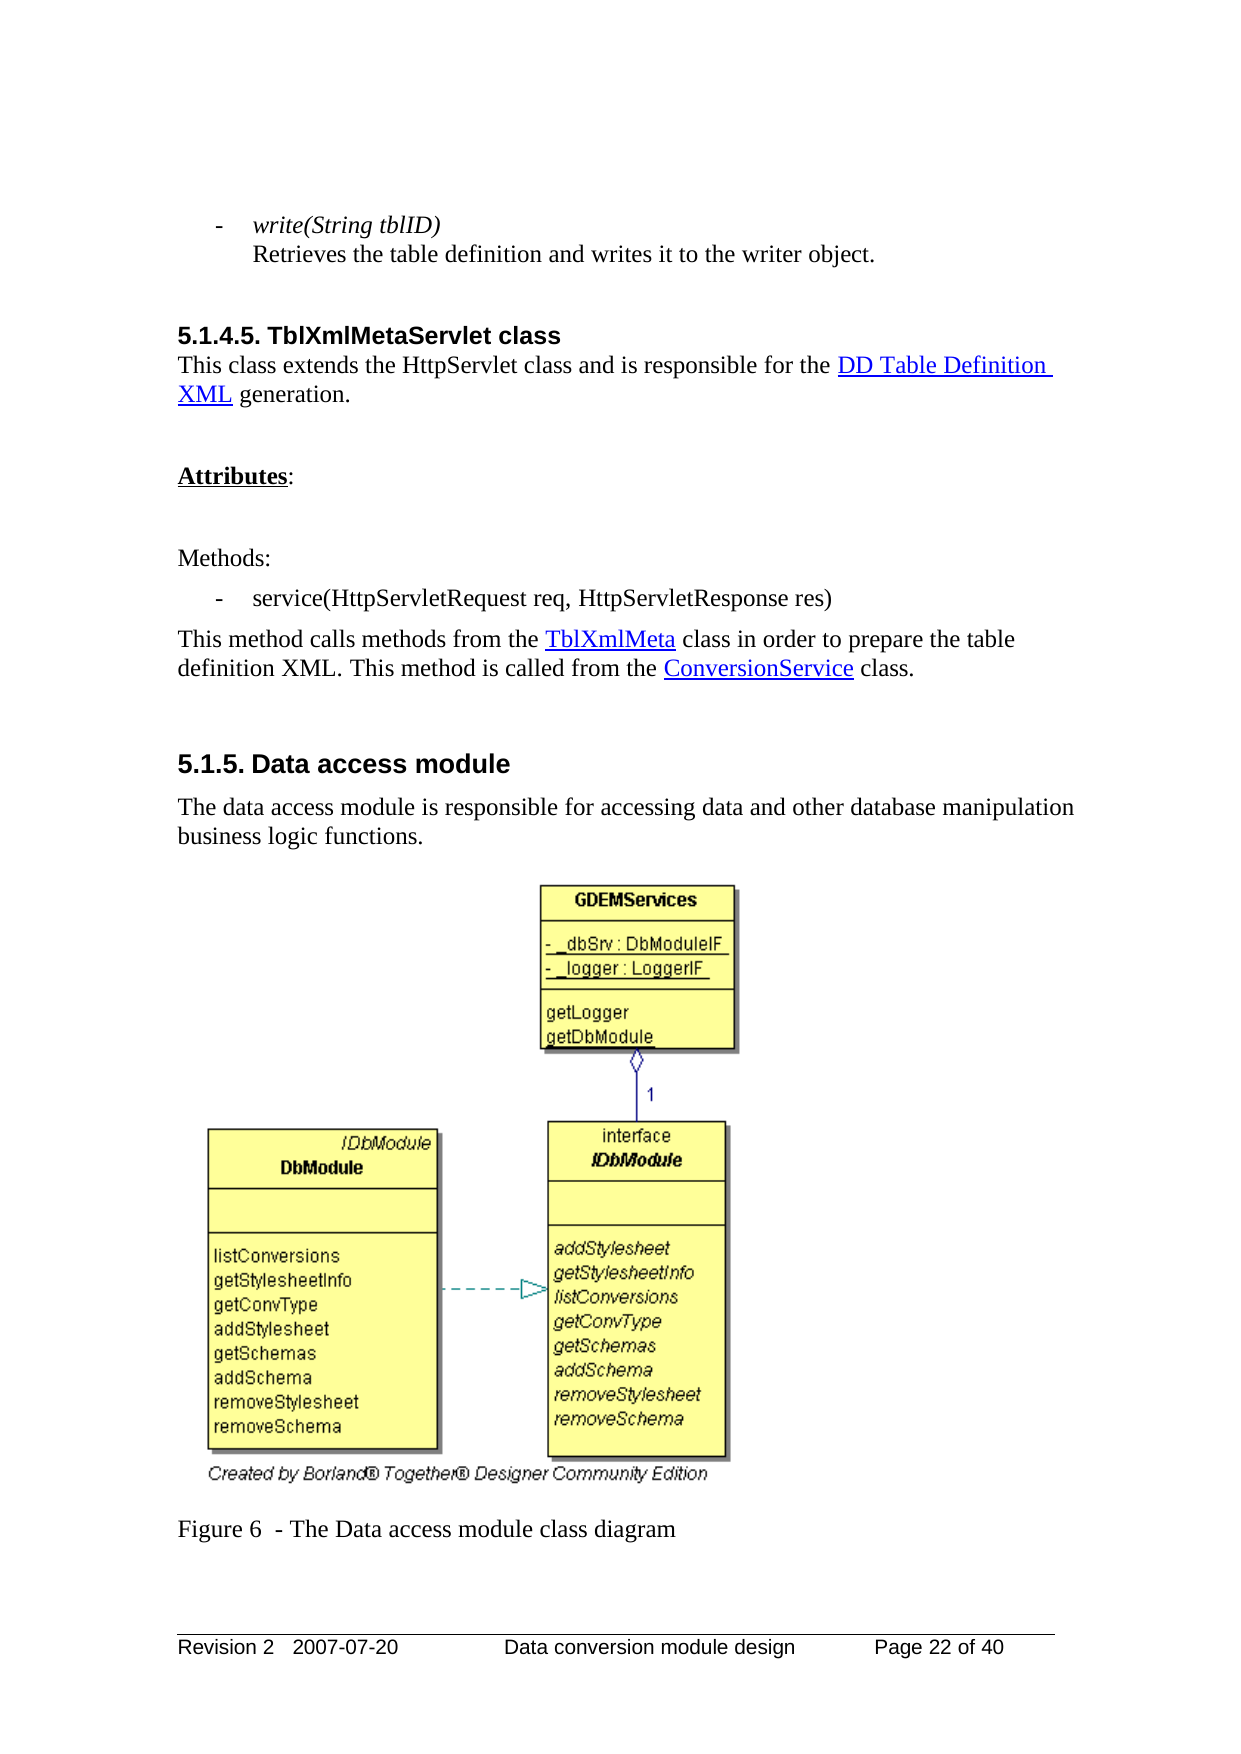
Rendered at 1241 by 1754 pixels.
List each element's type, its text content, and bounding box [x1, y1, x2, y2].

subtitle TblXmlMetaServlet class [177, 321, 1092, 350]
picture [193, 870, 750, 1494]
text This class extends the HttpServlet class and is responsible for the DD Table Definition XML generation. [177, 350, 1092, 408]
text Attributes: [177, 461, 1092, 490]
list service(HttpServletRequest req, HttpServletResponse res) [215, 583, 1092, 612]
list write(String tblID) Retrieves the table definition and writes it to the writer object. [215, 210, 1092, 268]
text This method calls methods from the TblXmlMeta class in order to prepare the table definition XML. This method is called from the ConversionService class. [177, 624, 1092, 711]
text Figure 6 - The Data access module class diagram [177, 1514, 1092, 1543]
text Methods: [177, 542, 1092, 572]
subtitle Data access module [177, 748, 1092, 779]
text The data access module is responsible for accessing data and other database manipulation business logic functions. [177, 792, 1092, 850]
